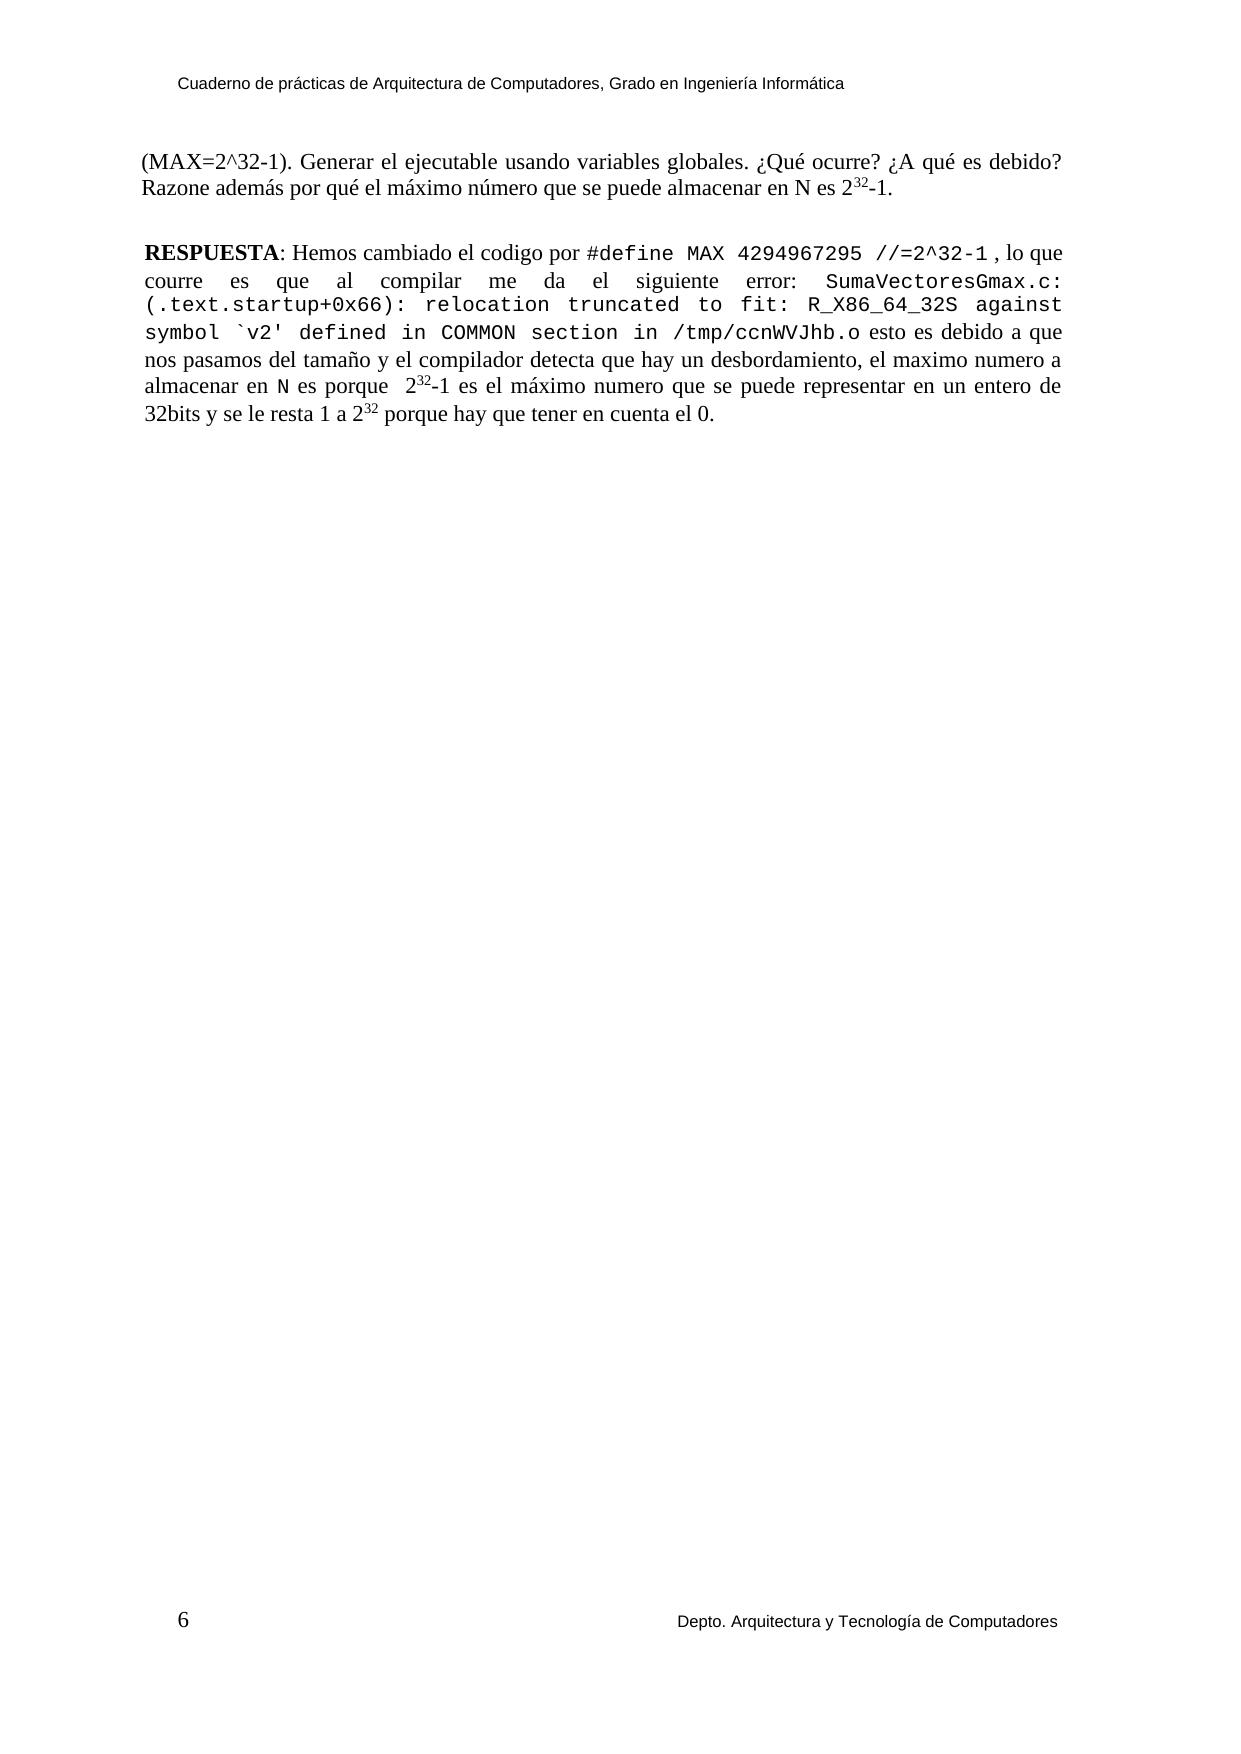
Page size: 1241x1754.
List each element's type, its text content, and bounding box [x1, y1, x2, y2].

list (MAX=2^32-1). Generar el ejecutable usando variables globales. ¿Qué ocurre? ¿A qué es debido? Razone además por qué el máximo número que se puede almacenar en N es 232-1. [103, 148, 1063, 200]
text RESPUESTA: Hemos cambiado el codigo por #define MAX 4294967295 //=2^32-1 , lo que courre es que al compilar me da el siguiente error: SumaVectoresGmax.c:(.text.startup+0x66): relocation truncated to fit: R_X86_64_32S against symbol `v2' defined in COMMON section in /tmp/ccnWVJhb.o esto es debido a que nos pasamos del tamaño y el compilador detecta que hay un desbordamiento, el maximo numero a almacenar en N es porque 232-1 es el máximo numero que se puede representar en un entero de 32bits y se le resta 1 a 232 porque hay que tener en cuenta el 0. [144, 239, 1063, 426]
